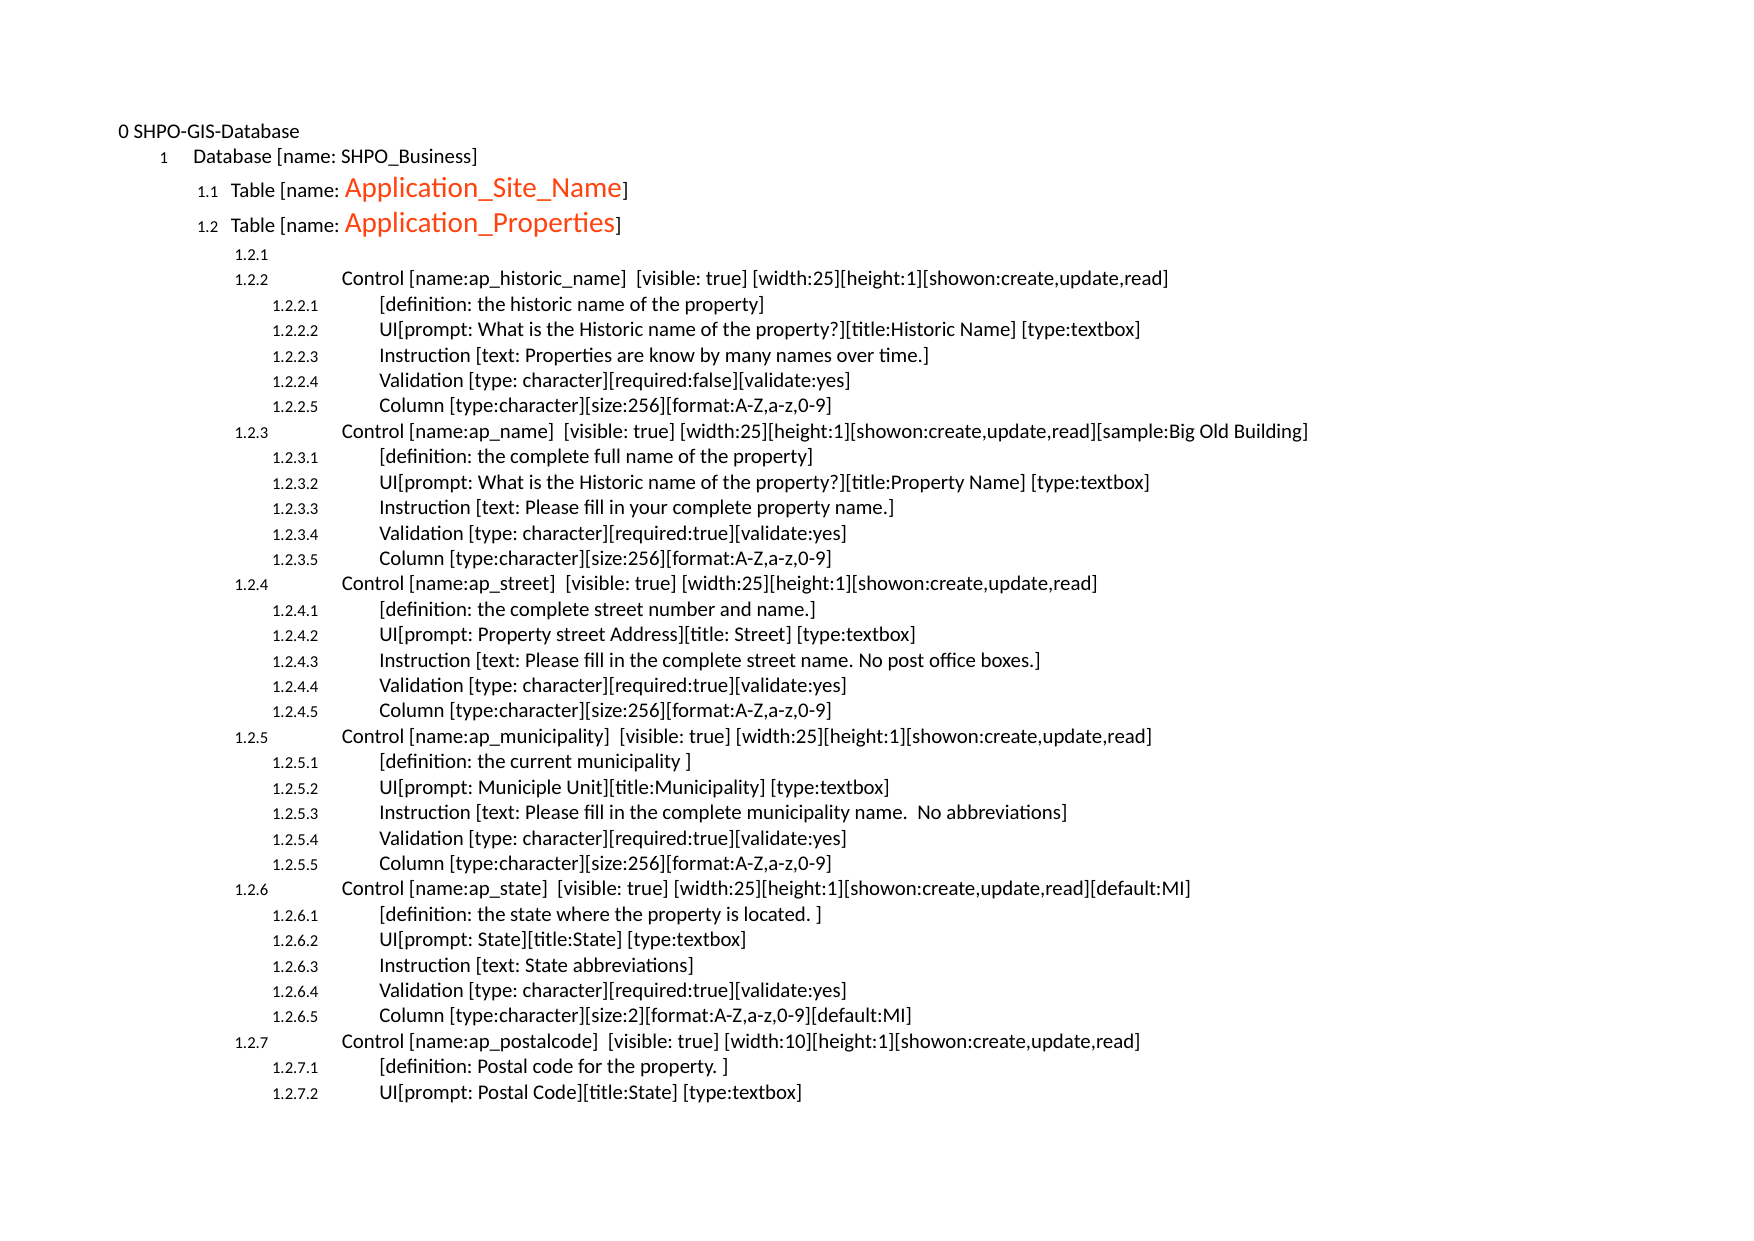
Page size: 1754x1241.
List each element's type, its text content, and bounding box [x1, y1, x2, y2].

list Control [name:ap_municipality] [visible: true] [width:25][height:1][showon:create,update,read] [231, 723, 1636, 748]
list Instruction [text: Please fill in the complete street name. No post office boxes.] [268, 647, 1636, 672]
list Control [name:ap_postalcode] [visible: true] [width:10][height:1][showon:create,update,read] [231, 1028, 1636, 1053]
list UI[prompt: State][title:State] [type:textbox] [268, 926, 1636, 952]
list Column [type:character][size:256][format:A-Z,a-z,0-9] [268, 393, 1636, 418]
list UI[prompt: Property street Address][title: Street] [type:textbox] [268, 621, 1636, 647]
list Column [type:character][size:256][format:A-Z,a-z,0-9] [268, 698, 1636, 723]
list [definition: Postal code for the property. ] [268, 1053, 1636, 1079]
list Column [type:character][size:2][format:A-Z,a-z,0-9][default:MI] [268, 1003, 1636, 1028]
list Control [name:ap_historic_name] [visible: true] [width:25][height:1][showon:create,update,read] [231, 266, 1636, 291]
list UI[prompt: Postal Code][title:State] [type:textbox] [268, 1079, 1636, 1104]
list [definition: the complete full name of the property] [268, 443, 1636, 469]
list Validation [type: character][required:true][validate:yes] [268, 977, 1636, 1003]
list Instruction [text: Properties are know by many names over time.] [268, 342, 1636, 367]
list Instruction [text: State abbreviations] [268, 952, 1636, 977]
list Table [name: Application_Site_Name] [193, 169, 1636, 204]
list [definition: the historic name of the property] [268, 291, 1636, 316]
list Control [name:ap_name] [visible: true] [width:25][height:1][showon:create,update,read][sample:Big Old Building] [231, 418, 1636, 443]
list Table [name: Application_Properties] [193, 204, 1636, 240]
list Column [type:character][size:256][format:A-Z,a-z,0-9] [268, 850, 1636, 876]
list [definition: the state where the property is located. ] [268, 901, 1636, 926]
list Control [name:ap_state] [visible: true] [width:25][height:1][showon:create,update,read][default:MI] [231, 876, 1636, 901]
list UI[prompt: What is the Historic name of the property?][title:Historic Name] [type:textbox] [268, 316, 1636, 342]
list UI[prompt: Municiple Unit][title:Municipality] [type:textbox] [268, 774, 1636, 799]
list Validation [type: character][required:false][validate:yes] [268, 367, 1636, 393]
list Validation [type: character][required:true][validate:yes] [268, 520, 1636, 545]
list [definition: the complete street number and name.] [268, 596, 1636, 621]
text 0 SHPO-GIS-Database [118, 118, 1636, 143]
list Validation [type: character][required:true][validate:yes] [268, 672, 1636, 698]
list Validation [type: character][required:true][validate:yes] [268, 825, 1636, 850]
list Instruction [text: Please fill in your complete property name.] [268, 494, 1636, 520]
list Database [name: SHPO_Business] [156, 143, 1636, 169]
list Control [name:ap_street] [visible: true] [width:25][height:1][showon:create,update,read] [231, 571, 1636, 596]
list [definition: the current municipality ] [268, 748, 1636, 774]
list Column [type:character][size:256][format:A-Z,a-z,0-9] [268, 545, 1636, 571]
list UI[prompt: What is the Historic name of the property?][title:Property Name] [type:textbox] [268, 469, 1636, 494]
list Instruction [text: Please fill in the complete municipality name. No abbreviations] [268, 799, 1636, 825]
